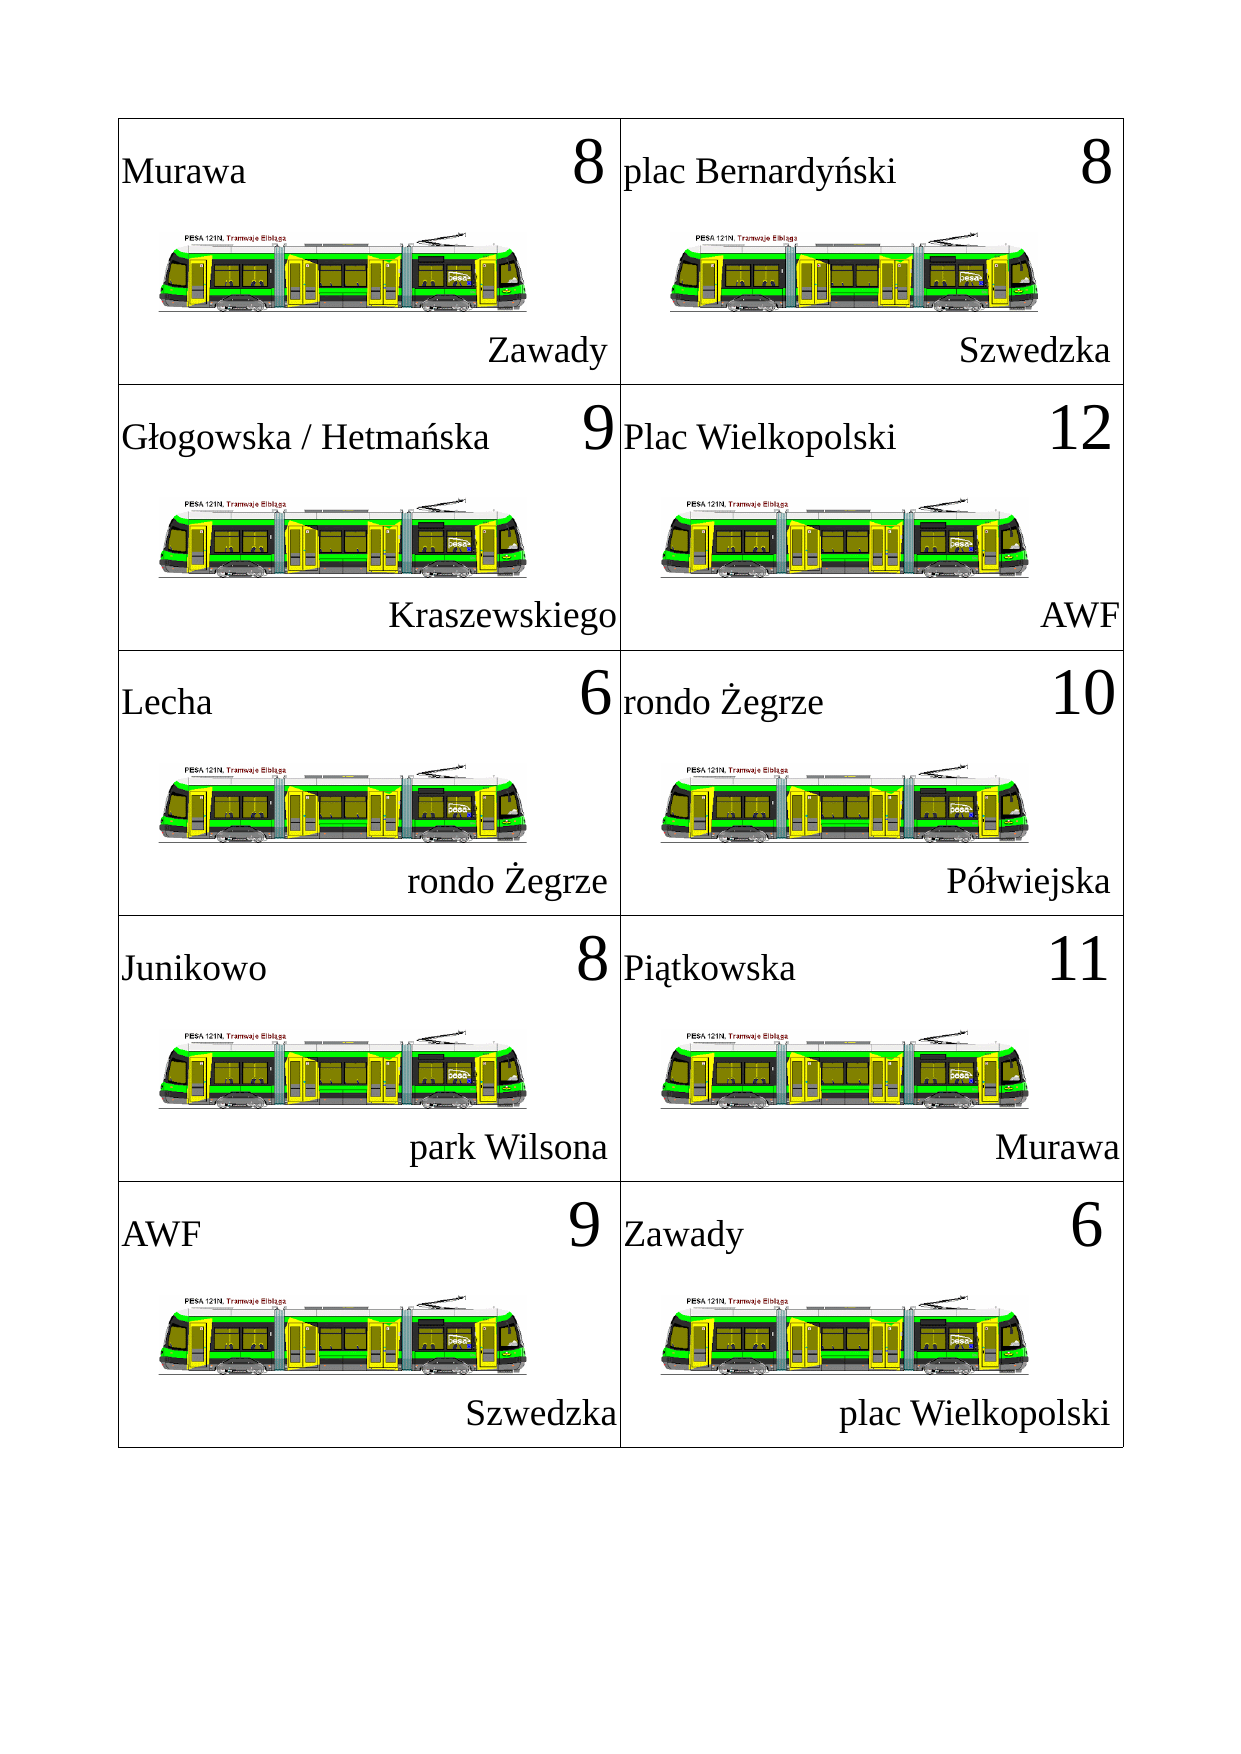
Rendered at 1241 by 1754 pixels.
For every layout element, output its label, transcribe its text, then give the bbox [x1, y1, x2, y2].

table_cell Piątkowska 11 Murawa [621, 916, 1123, 1181]
picture [158, 497, 527, 578]
table_cell Głogowska / Hetmańska 9 Kraszewskiego [119, 385, 620, 649]
table_cell rondo Żegrze 10 Półwiejska [621, 651, 1123, 915]
picture [660, 763, 1029, 843]
picture [158, 1295, 527, 1375]
picture [660, 1029, 1029, 1109]
table_cell Lecha 6 rondo Żegrze [119, 651, 620, 915]
picture [660, 497, 1029, 578]
picture [158, 1029, 527, 1109]
picture [660, 1295, 1029, 1375]
picture [158, 232, 527, 312]
table_cell AWF 9 Szwedzka [119, 1182, 620, 1447]
table_cell Junikowo 8 park Wilsona [119, 916, 620, 1181]
picture [670, 232, 1038, 312]
table_cell Plac Wielkopolski 12 AWF [621, 385, 1123, 649]
table_cell Zawady 6 plac Wielkopolski [621, 1182, 1123, 1447]
table_cell plac Bernardyński 8 Szwedzka [621, 119, 1123, 384]
picture [158, 763, 527, 843]
table_cell Murawa 8 Zawady [119, 119, 620, 384]
